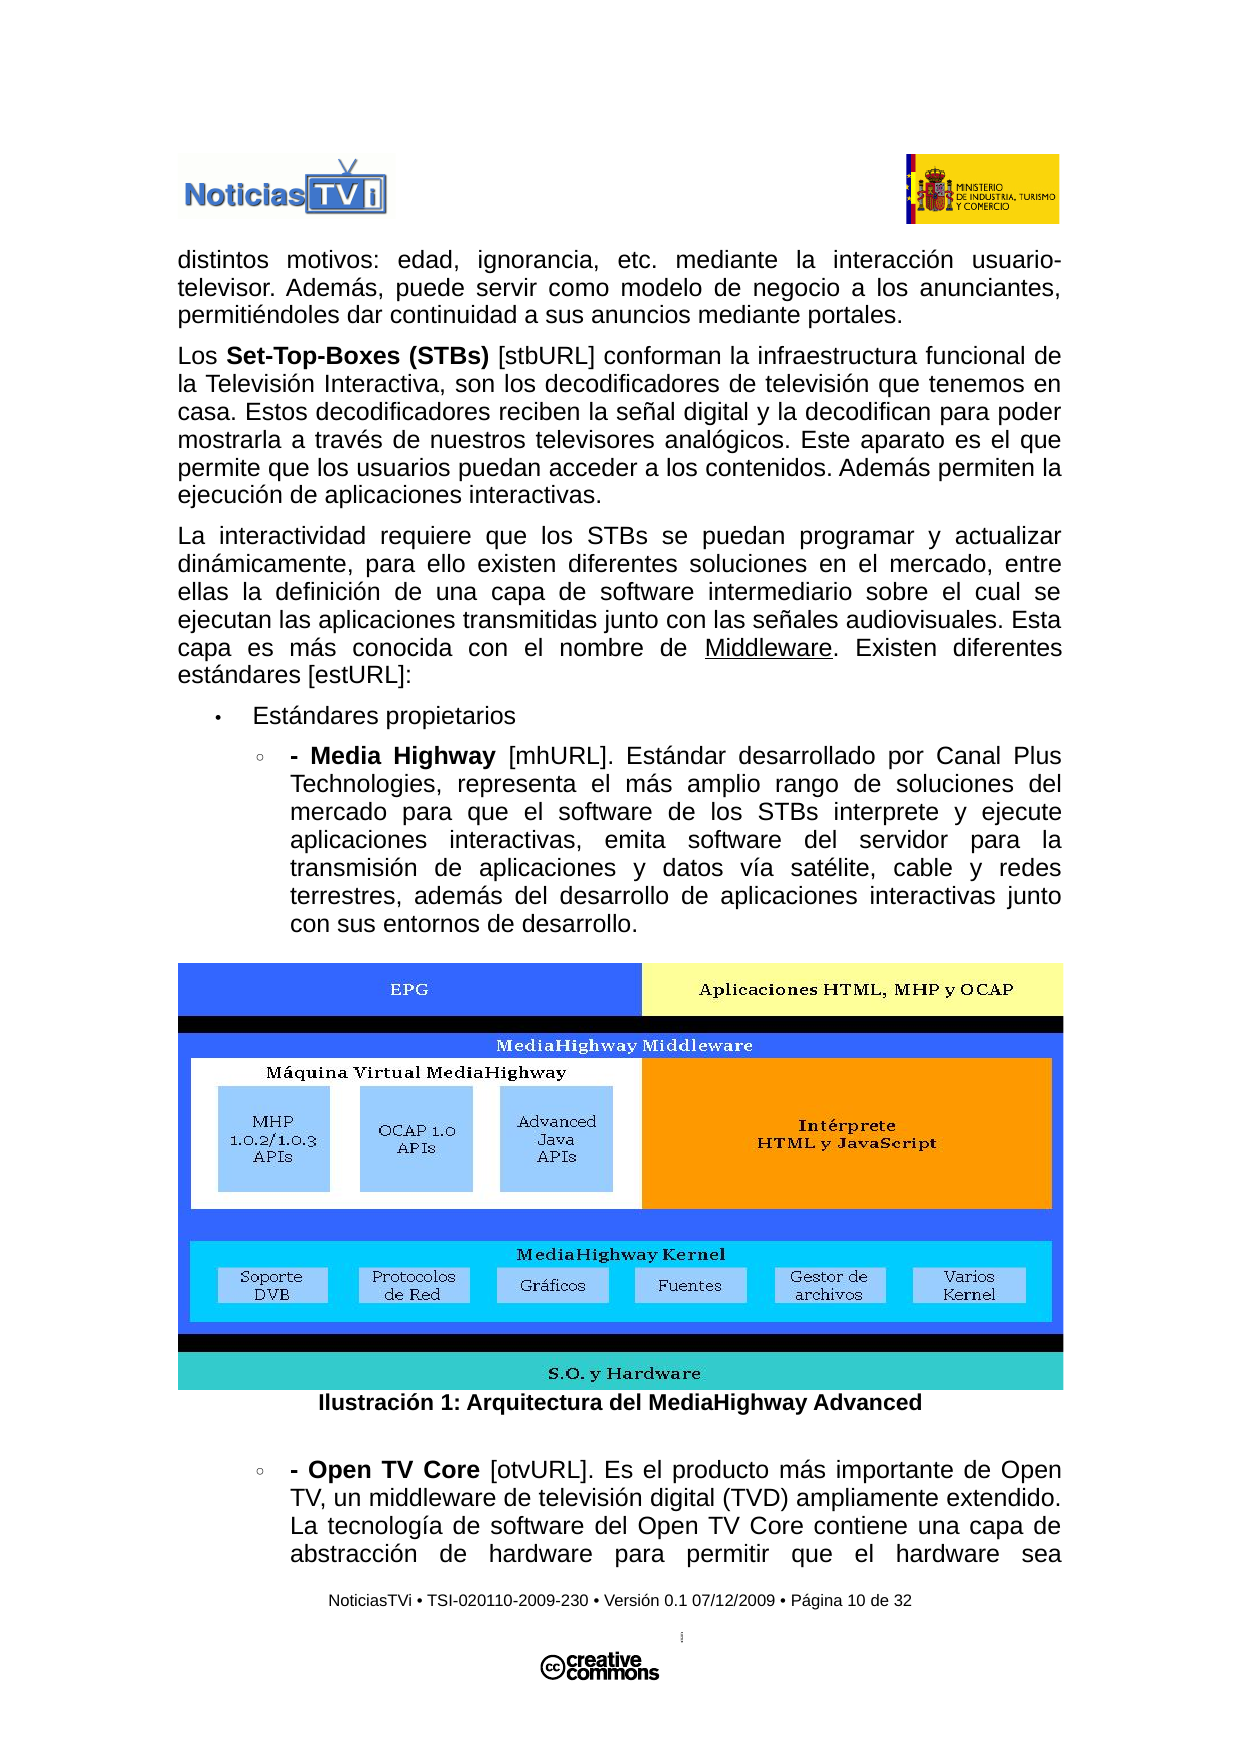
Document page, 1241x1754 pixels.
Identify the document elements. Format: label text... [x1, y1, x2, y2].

text distintos motivos: edad, ignorancia, etc. mediante la interacción usuario-televisor. Además, puede servir como modelo de negocio a los anunciantes, permitiéndoles dar continuidad a sus anuncios mediante portales. [177, 245, 1063, 329]
picture [906, 154, 1060, 224]
picture [177, 962, 1064, 1390]
text Los Set-Top-Boxes (STBs) [stbURL] conforman la infraestructura funcional de la Televisión Interactiva, son los decodificadores de televisión que tenemos en casa. Estos decodificadores reciben la señal digital y la decodifican para poder mostrarla a través de nuestros televisores analógicos. Este aparato es el que permite que los usuarios puedan acceder a los contenidos. Además permiten la ejecución de aplicaciones interactivas. [177, 342, 1063, 509]
list - Media Highway [mhURL]. Estándar desarrollado por Canal Plus Technologies, representa el más amplio rango de soluciones del mercado para que el software de los STBs interprete y ejecute aplicaciones interactivas, emita software del servidor para la transmisión de aplicaciones y datos vía satélite, cable y redes terrestres, además del desarrollo de aplicaciones interactivas junto con sus entornos de desarrollo. [252, 742, 1063, 937]
text La interactividad requiere que los STBs se puedan programar y actualizar dinámicamente, para ello existen diferentes soluciones en el mercado, entre ellas la definición de una capa de software intermediario sobre el cual se ejecutan las aplicaciones transmitidas junto con las señales audiovisuales. Esta capa es más conocida con el nombre de Middleware. Existen diferentes estándares [estURL]: [177, 522, 1063, 689]
list - Open TV Core [otvURL]. Es el producto más importante de Open TV, un middleware de televisión digital (TVD) ampliamente extendido. La tecnología de software del Open TV Core contiene una capa de abstracción de hardware para permitir que el hardware sea [252, 1456, 1063, 1567]
list Estándares propietarios [215, 702, 1063, 729]
text Ilustración 1: Arquitectura del MediaHighway Advanced [177, 1390, 1063, 1415]
picture [177, 153, 396, 219]
